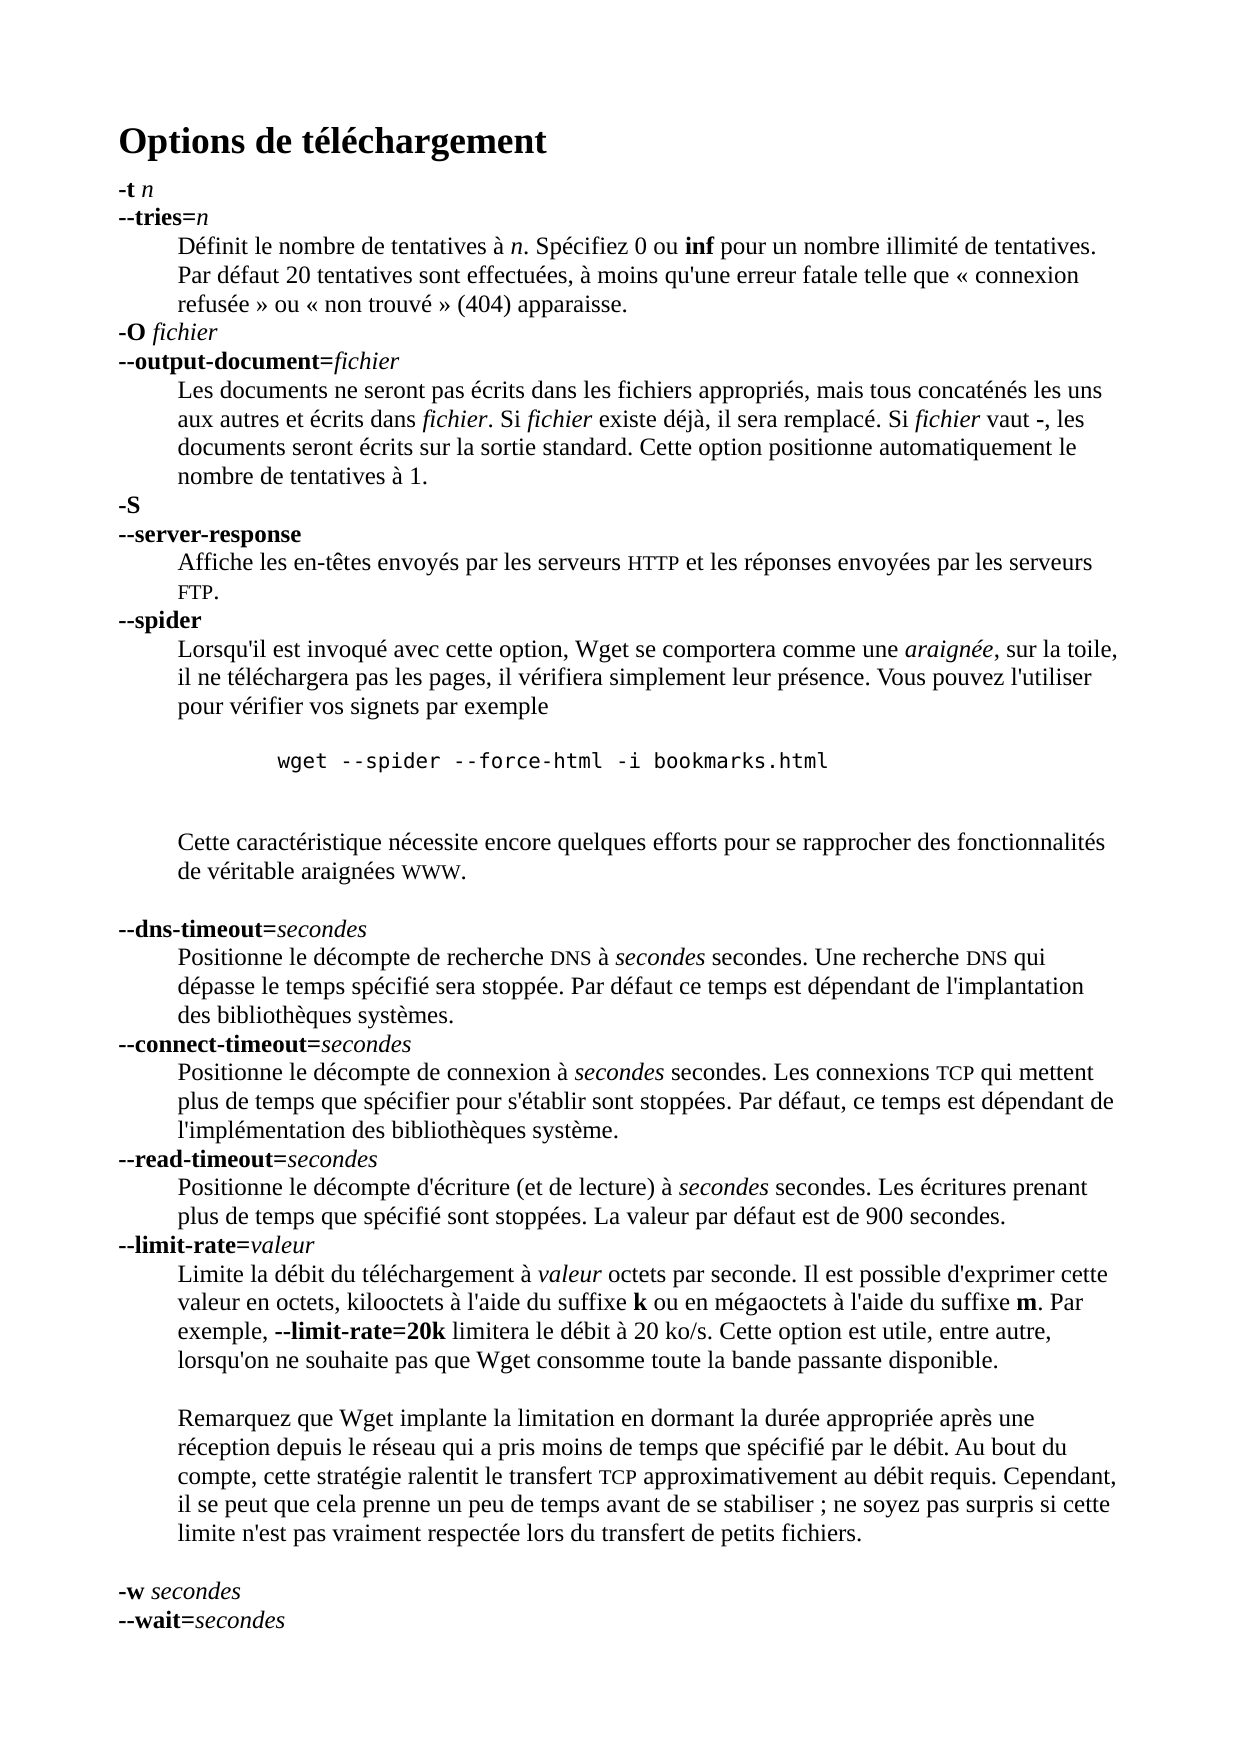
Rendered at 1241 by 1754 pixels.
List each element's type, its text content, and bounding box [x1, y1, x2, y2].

list Remarquez que Wget implante la limitation en dormant la durée appropriée après une réception depuis le réseau qui a pris moins de temps que spécifié par le débit. Au bout du compte, cette stratégie ralentit le transfert TCP approximativement au débit requis. Cependant, il se peut que cela prenne un peu de temps avant de se stabiliser ; ne soyez pas surpris si cette limite n'est pas vraiment respectée lors du transfert de petits fichiers. [177, 1403, 1122, 1547]
subtitle --connect-timeout=secondes [118, 1029, 1122, 1057]
list Cette caractéristique nécessite encore quelques efforts pour se rapprocher des fonctionnalités de véritable araignées WWW. [177, 827, 1122, 885]
subtitle --tries=n [118, 202, 1122, 231]
subtitle --spider [118, 605, 1122, 634]
list Affiche les en-têtes envoyés par les serveurs HTTP et les réponses envoyées par les serveurs FTP. [177, 547, 1122, 605]
subtitle -O fichier [118, 317, 1122, 346]
list Lorsqu'il est invoqué avec cette option, Wget se comportera comme une araignée, sur la toile, il ne téléchargera pas les pages, il vérifiera simplement leur présence. Vous pouvez l'utiliser pour vérifier vos signets par exemple [177, 634, 1122, 720]
list Positionne le décompte d'écriture (et de lecture) à secondes secondes. Les écritures prenant plus de temps que spécifié sont stoppées. La valeur par défaut est de 900 secondes. [177, 1172, 1122, 1230]
subtitle --dns-timeout=secondes [118, 914, 1122, 942]
list Limite la débit du téléchargement à valeur octets par seconde. Il est possible d'exprimer cette valeur en octets, kilooctets à l'aide du suffixe k ou en mégaoctets à l'aide du suffixe m. Par exemple, --limit-rate=20k limitera le débit à 20 ko/s. Cette option est utile, entre autre, lorsqu'on ne souhaite pas que Wget consomme toute la bande passante disponible. [177, 1259, 1122, 1374]
subtitle --read-timeout=secondes [118, 1144, 1122, 1172]
subtitle --output-document=fichier [118, 346, 1122, 375]
subtitle Options de téléchargement [118, 118, 1122, 161]
list Les documents ne seront pas écrits dans les fichiers appropriés, mais tous concaténés les uns aux autres et écrits dans fichier. Si fichier existe déjà, il sera remplacé. Si fichier vaut -, les documents seront écrits sur la sortie standard. Cette option positionne automatiquement le nombre de tentatives à 1. [177, 375, 1122, 490]
list Positionne le décompte de connexion à secondes secondes. Les connexions TCP qui mettent plus de temps que spécifier pour s'établir sont stoppées. Par défaut, ce temps est dépendant de l'implémentation des bibliothèques système. [177, 1057, 1122, 1144]
list Positionne le décompte de recherche DNS à secondes secondes. Une recherche DNS qui dépasse le temps spécifié sera stoppée. Par défaut ce temps est dépendant de l'implantation des bibliothèques systèmes. [177, 942, 1122, 1029]
subtitle --limit-rate=valeur [118, 1230, 1122, 1259]
subtitle -w secondes [118, 1576, 1122, 1605]
subtitle -t n [118, 174, 1122, 202]
subtitle -S [118, 490, 1122, 519]
text wget --spider --force-html -i bookmarks.html [177, 749, 1122, 774]
subtitle --server-response [118, 519, 1122, 547]
subtitle --wait=secondes [118, 1605, 1122, 1634]
list Définit le nombre de tentatives à n. Spécifiez 0 ou inf pour un nombre illimité de tentatives. Par défaut 20 tentatives sont effectuées, à moins qu'une erreur fatale telle que « connexion refusée » ou « non trouvé » (404) apparaisse. [177, 231, 1122, 317]
